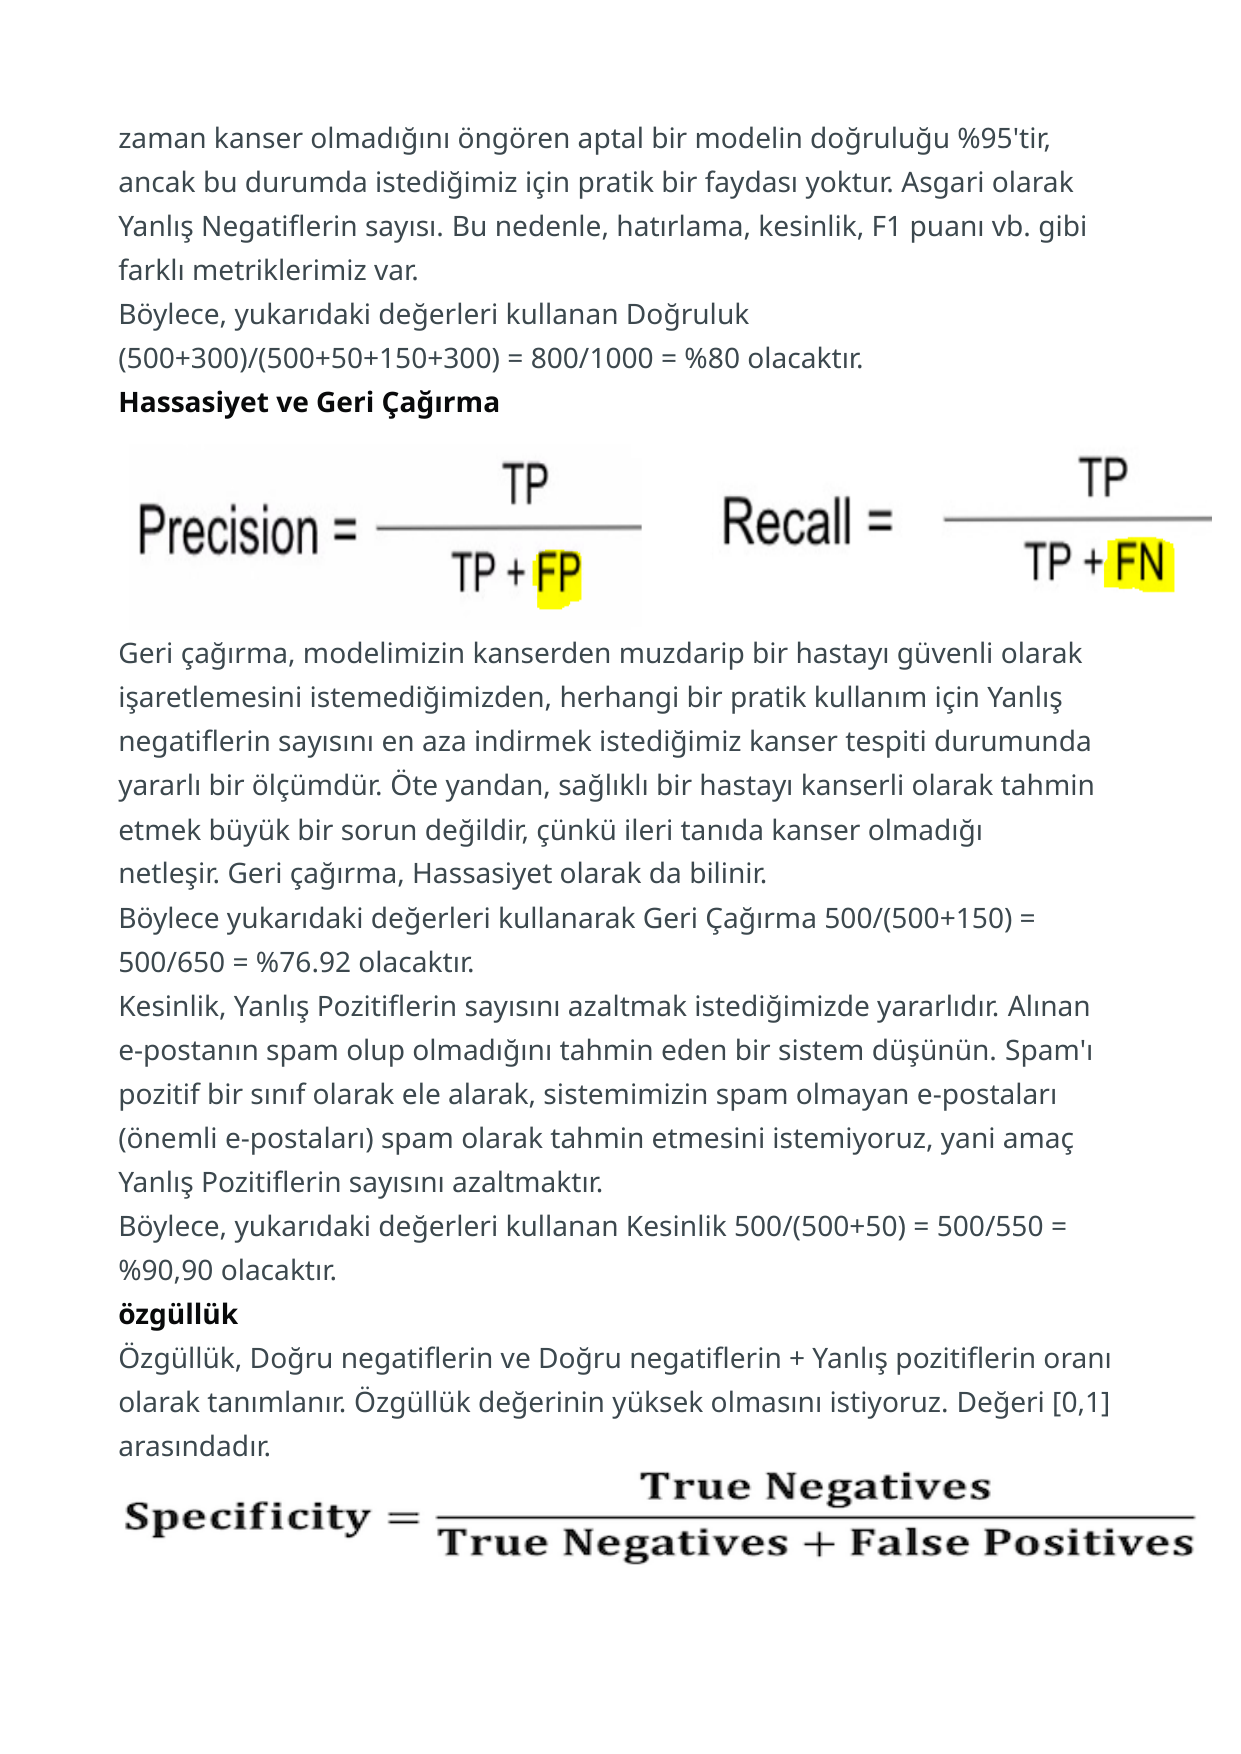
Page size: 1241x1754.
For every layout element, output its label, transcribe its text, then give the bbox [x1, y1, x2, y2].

text Böylece, yukarıdaki değerleri kullanan Doğruluk (500+300)/(500+50+150+300) = 800/1000 = %80 olacaktır. [118, 294, 1122, 377]
picture [118, 1470, 1212, 1577]
picture [118, 426, 1212, 630]
text zaman kanser olmadığını öngören aptal bir modelin doğruluğu %95'tir, ancak bu durumda istediğimiz için pratik bir faydası yoktur. Asgari olarak Yanlış Negatiflerin sayısı. Bu nedenle, hatırlama, kesinlik, F1 puanı vb. gibi farklı metriklerimiz var. [118, 118, 1122, 289]
subtitle Hassasiyet ve Geri Çağırma [118, 382, 1122, 421]
text Geri çağırma, modelimizin kanserden muzdarip bir hastayı güvenli olarak işaretlemesini istemediğimizden, herhangi bir pratik kullanım için Yanlış negatiflerin sayısını en aza indirmek istediğimiz kanser tespiti durumunda yararlı bir ölçümdür. Öte yandan, sağlıklı bir hastayı kanserli olarak tahmin etmek büyük bir sorun değildir, çünkü ileri tanıda kanser olmadığı netleşir. Geri çağırma, Hassasiyet olarak da bilinir. [118, 633, 1122, 892]
text Böylece yukarıdaki değerleri kullanarak Geri Çağırma 500/(500+150) = 500/650 = %76.92 olacaktır. [118, 898, 1122, 980]
text Kesinlik, Yanlış Pozitiflerin sayısını azaltmak istediğimizde yararlıdır. Alınan e-postanın spam olup olmadığını tahmin eden bir sistem düşünün. Spam'ı pozitif bir sınıf olarak ele alarak, sistemimizin spam olmayan e-postaları (önemli e-postaları) spam olarak tahmin etmesini istemiyoruz, yani amaç Yanlış Pozitiflerin sayısını azaltmaktır. [118, 986, 1122, 1201]
text Özgüllük, Doğru negatiflerin ve Doğru negatiflerin + Yanlış pozitiflerin oranı olarak tanımlanır. Özgüllük değerinin yüksek olmasını istiyoruz. Değeri [0,1] arasındadır. [118, 1338, 1122, 1464]
subtitle özgüllük [118, 1294, 1122, 1333]
text Böylece, yukarıdaki değerleri kullanan Kesinlik 500/(500+50) = 500/550 = %90,90 olacaktır. [118, 1206, 1122, 1289]
